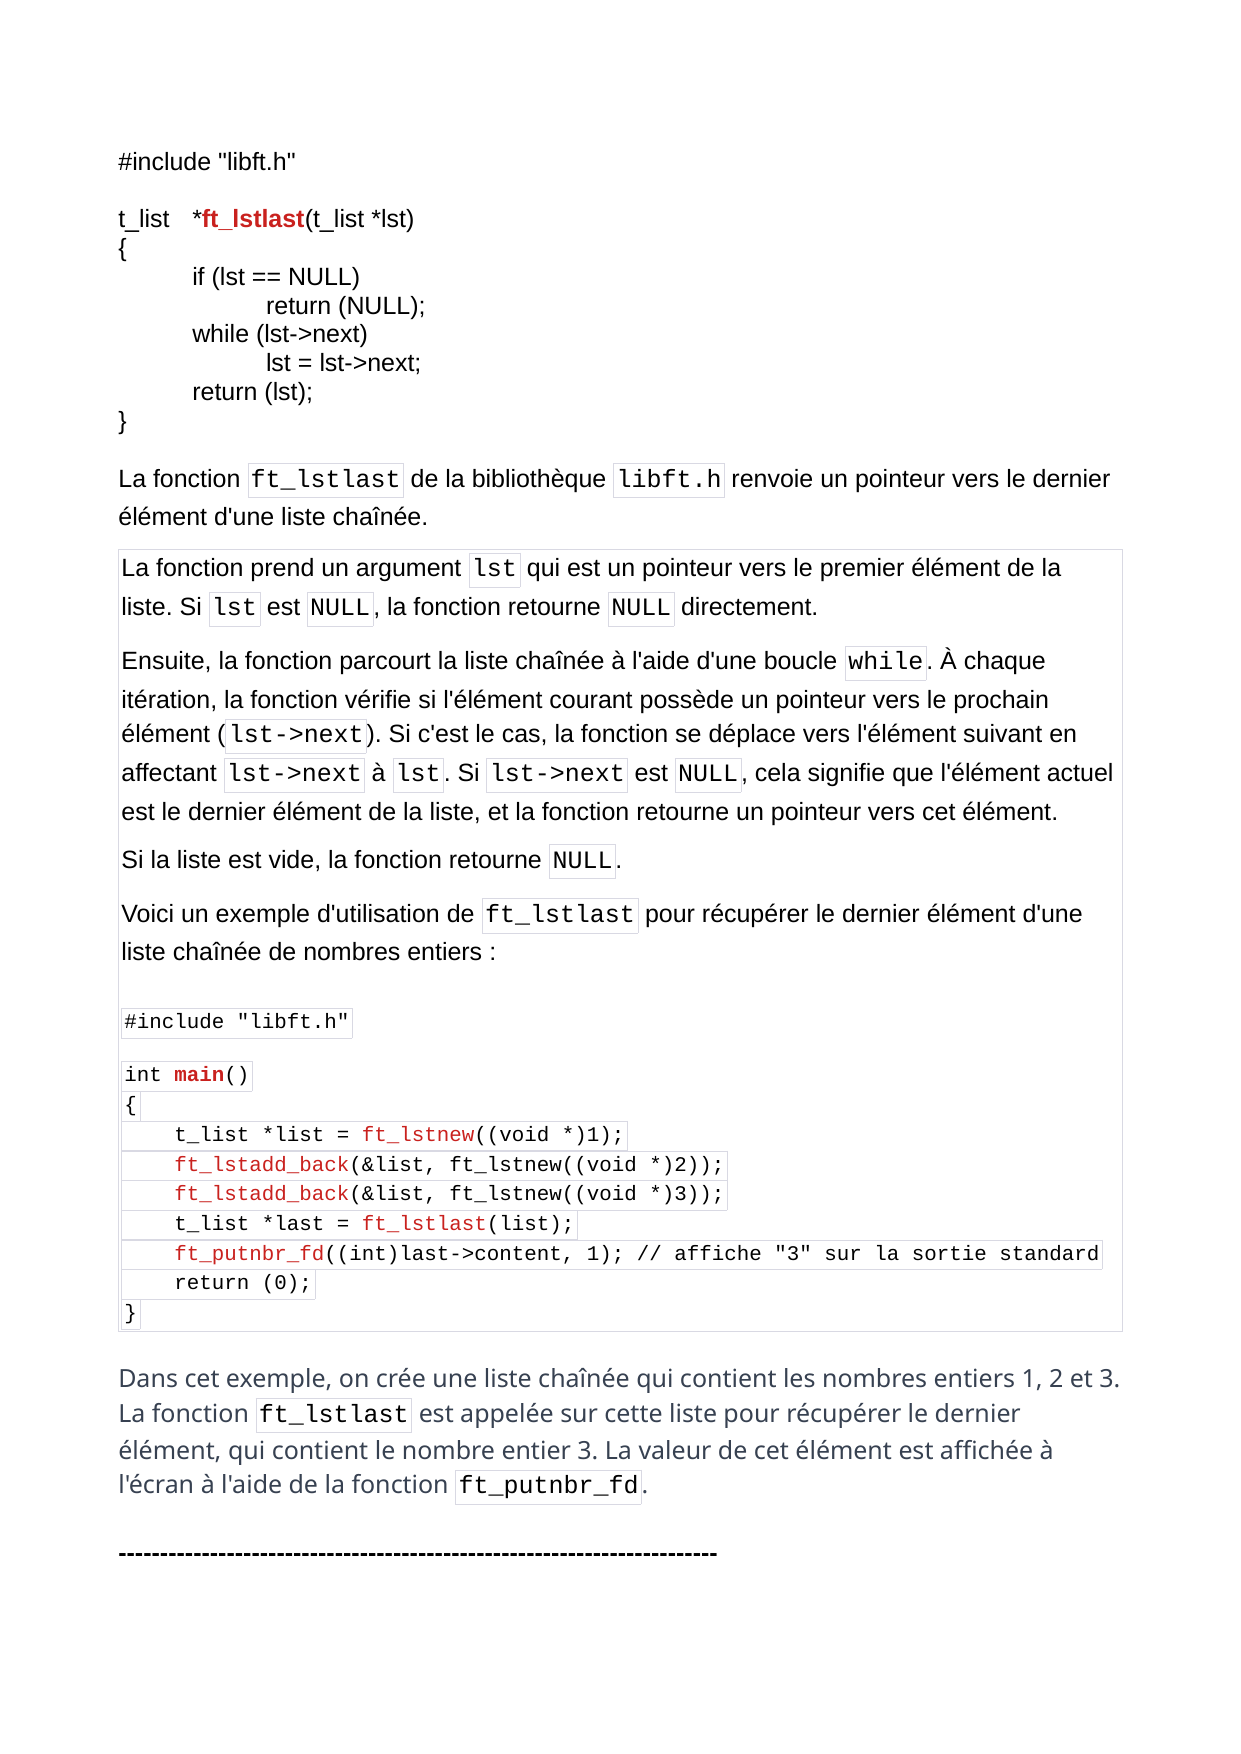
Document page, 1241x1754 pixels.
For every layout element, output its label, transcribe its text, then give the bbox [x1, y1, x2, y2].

text t_list *ft_lstlast(t_list *lst) [118, 204, 1122, 233]
text lst = lst->next; [118, 348, 1122, 377]
text t_list *list = ft_lstnew((void *)1); [141, 1118, 1122, 1147]
text return (NULL); [118, 291, 1122, 319]
text Ensuite, la fonction parcourt la liste chaînée à l'aide d'une boucle while. À chaque itération, la fonction vérifie si l'élément courant possède un pointeur vers le prochain élément (lst->next). Si c'est le cas, la fonction se déplace vers l'élément suivant en affectant lst->next à lst. Si lst->next est NULL, cela signifie que l'élément actuel est le dernier élément de la liste, et la fonction retourne un pointeur vers cet élément. [119, 643, 1122, 825]
text [316, 1266, 1122, 1296]
text t_list *list = ft_lstnew((void *)1); [122, 1122, 627, 1147]
text while (lst->next) [118, 319, 1122, 348]
text Si la liste est vide, la fonction retourne NULL. [119, 841, 1122, 878]
text { [118, 233, 1122, 262]
text Dans cet exemple, on crée une liste chaînée qui contient les nombres entiers 1, 2 et 3. La fonction ft_lstlast est appelée sur cette liste pour récupérer le dernier élément, qui contient le nombre entier 3. La valeur de cet élément est affichée à l'écran à l'aide de la fonction ft_putnbr_fd. [118, 1361, 1122, 1504]
text } [119, 1296, 1122, 1331]
text [728, 1177, 1122, 1207]
text return (lst); [118, 377, 1122, 406]
text int main() [119, 1058, 1122, 1088]
text t_list *last = ft_lstlast(list); [122, 1211, 577, 1237]
text ft_lstadd_back(&list, ft_lstnew((void *)3)); [122, 1181, 727, 1207]
text return (0); [122, 1270, 315, 1296]
text La fonction prend un argument lst qui est un pointeur vers le premier élément de la liste. Si lst est NULL, la fonction retourne NULL directement. [119, 550, 1122, 626]
text { [122, 1092, 140, 1118]
text } [118, 406, 1122, 434]
text ft_lstadd_back(&list, ft_lstnew((void *)2)); [628, 1147, 1122, 1177]
text #include "libft.h" [119, 1005, 1122, 1038]
text ------------------------------------------------------------------------ [118, 1538, 1122, 1567]
text [141, 1088, 1122, 1118]
text Voici un exemple d'utilisation de ft_lstlast pour récupérer le dernier élément d'une liste chaînée de nombres entiers : [119, 895, 1122, 966]
text ft_putnbr_fd((int)last->content, 1); // affiche "3" sur la sortie standard [578, 1237, 1122, 1266]
text if (lst == NULL) [118, 262, 1122, 291]
text La fonction ft_lstlast de la bibliothèque libft.h renvoie un pointeur vers le dernier élément d'une liste chaînée. [118, 463, 1122, 531]
text [578, 1207, 1122, 1237]
text ft_putnbr_fd((int)last->content, 1); // affiche "3" sur la sortie standard [122, 1241, 1102, 1266]
text #include "libft.h" [118, 147, 1122, 176]
text ft_lstadd_back(&list, ft_lstnew((void *)2)); [122, 1152, 727, 1177]
